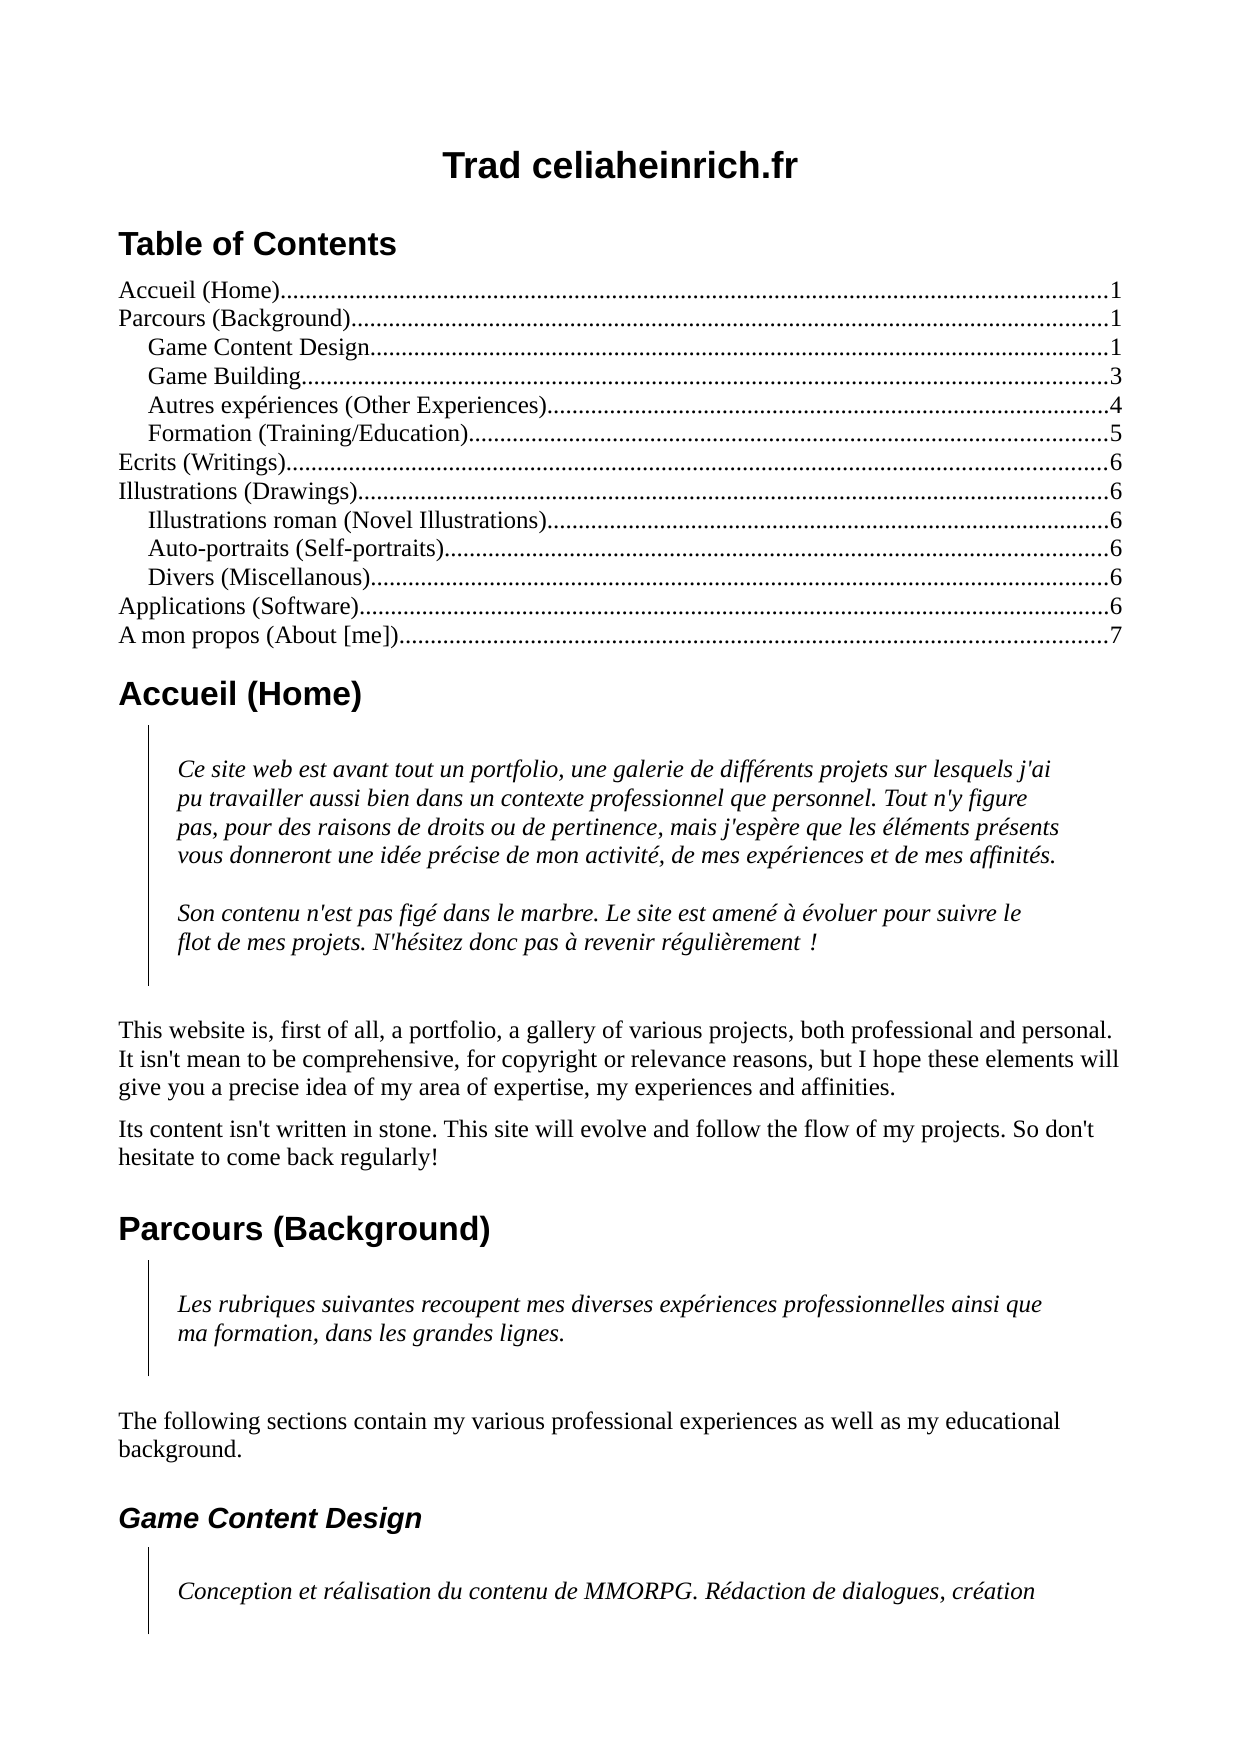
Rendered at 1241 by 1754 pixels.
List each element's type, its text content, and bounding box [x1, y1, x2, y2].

text Game Content Design 1 [148, 332, 1122, 361]
text Son contenu n'est pas figé dans le marbre. Le site est amené à évoluer pour suivre le flot de mes projets. N'hésitez donc pas à revenir régulièrement ! [149, 869, 1093, 986]
title Trad celiaheinrich.fr [118, 143, 1122, 186]
text Conception et réalisation du contenu de MMORPG. Rédaction de dialogues, création [149, 1547, 1093, 1634]
text Applications (Software) 6 [118, 591, 1122, 620]
subtitle Accueil (Home) [118, 673, 1122, 712]
text Illustrations (Drawings) 6 [118, 476, 1122, 505]
text Ce site web est avant tout un portfolio, une galerie de différents projets sur lesquels j'ai pu travailler aussi bien dans un contexte professionnel que personnel. Tout n'y figure pas, pour des raisons de droits ou de pertinence, mais j'espère que les éléments présents vous donneront une idée précise de mon activité, de mes expériences et de mes affinités. [148, 724, 1093, 869]
text Les rubriques suivantes recoupent mes diverses expériences professionnelles ainsi que ma formation, dans les grandes lignes. [149, 1260, 1093, 1376]
text Game Building 3 [148, 361, 1122, 390]
subtitle Parcours (Background) [118, 1209, 1122, 1247]
text Its content isn't written in stone. This site will evolve and follow the flow of my projects. So don't hesitate to come back regularly! [118, 1114, 1122, 1171]
text This website is, first of all, a portfolio, a gallery of various projects, both professional and personal. It isn't mean to be comprehensive, for copyright or relevance reasons, but I hope these elements will give you a precise idea of my area of expertise, my experiences and affinities. [118, 1015, 1122, 1101]
text Divers (Miscellanous) 6 [148, 562, 1122, 591]
subtitle Table of Contents [118, 224, 1122, 262]
subtitle Game Content Design [118, 1501, 1122, 1534]
text Illustrations roman (Novel Illustrations) 6 [148, 505, 1122, 533]
text Ecrits (Writings) 6 [118, 447, 1122, 476]
text Accueil (Home) 1 [118, 275, 1122, 303]
text A mon propos (About [me]) 7 [118, 620, 1122, 648]
text Autres expériences (Other Experiences) 4 [148, 390, 1122, 418]
text Parcours (Background) 1 [118, 303, 1122, 332]
text Formation (Training/Education) 5 [148, 418, 1122, 447]
text The following sections contain my various professional experiences as well as my educational background. [118, 1406, 1122, 1463]
text Auto-portraits (Self-portraits) 6 [148, 533, 1122, 562]
